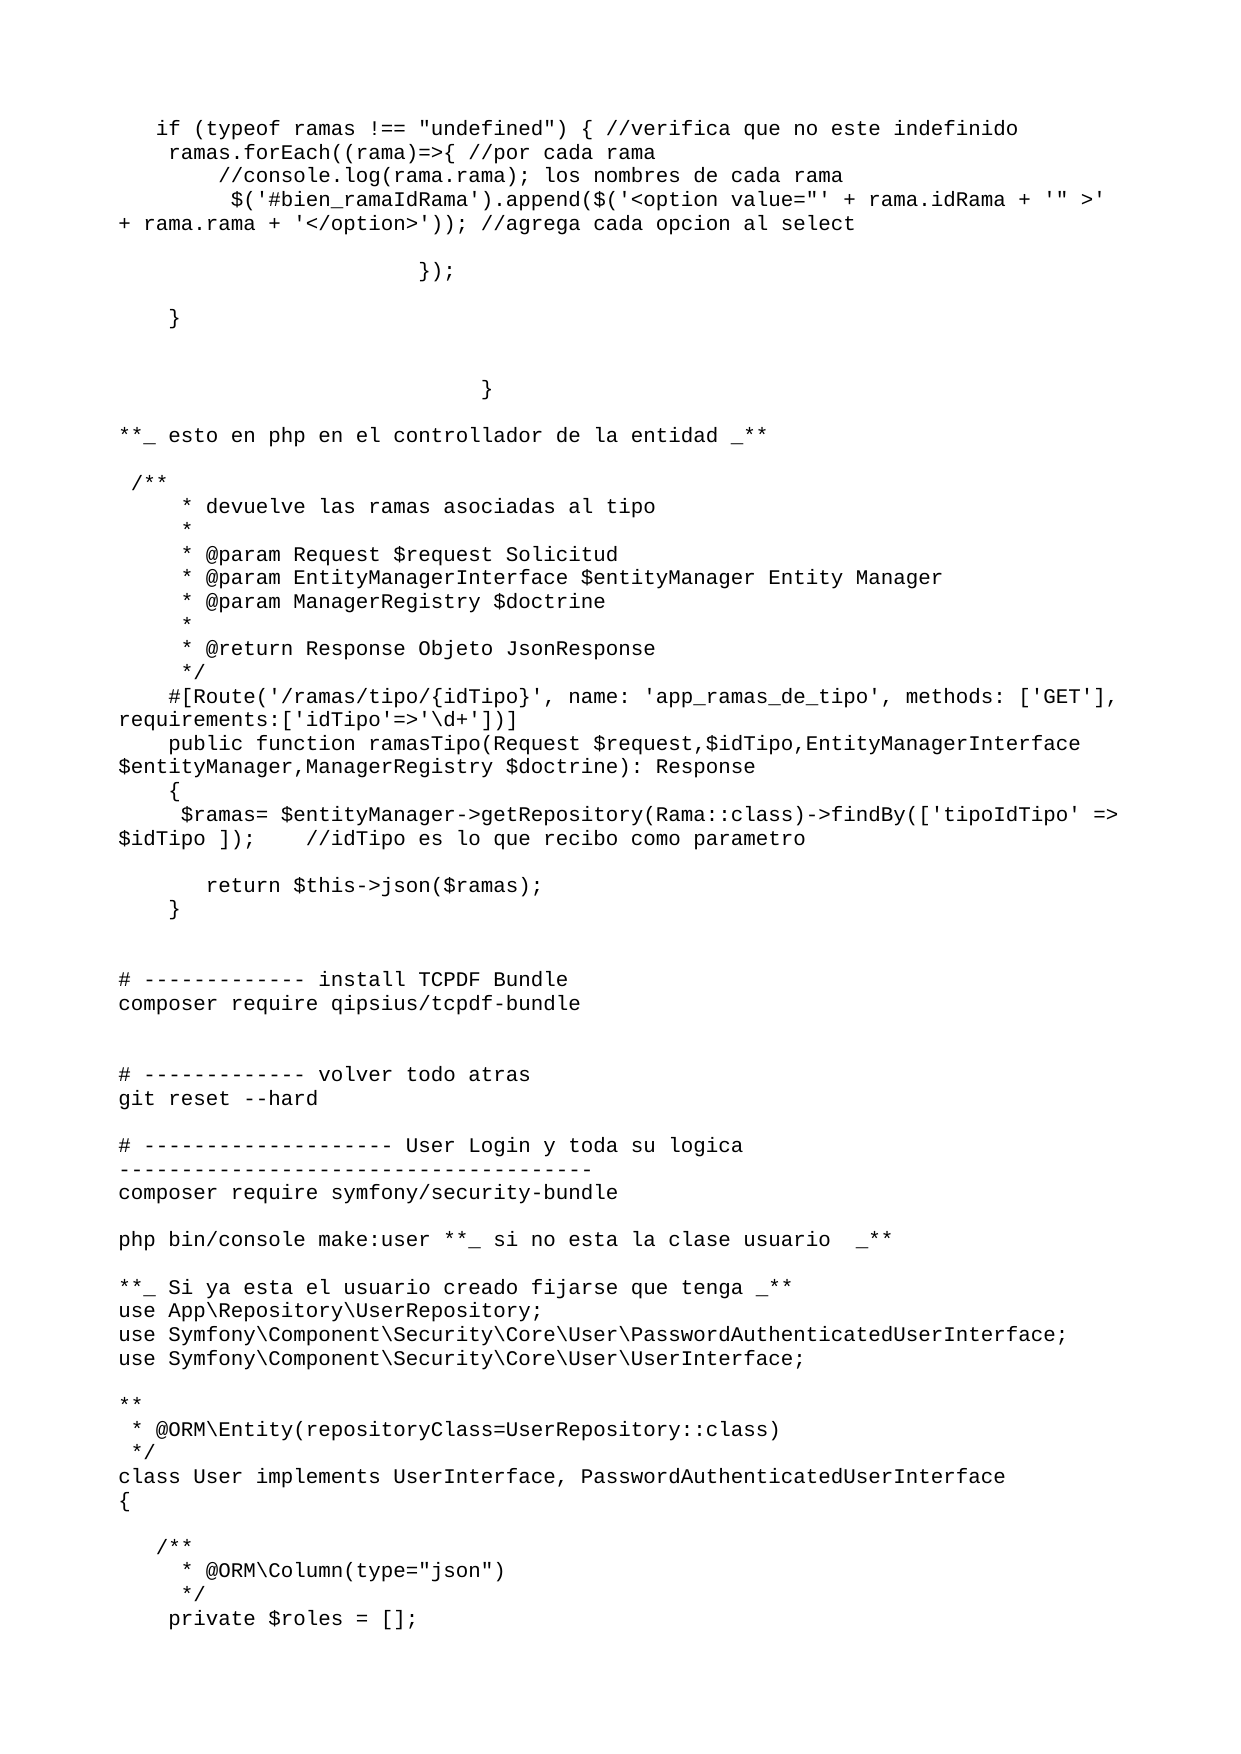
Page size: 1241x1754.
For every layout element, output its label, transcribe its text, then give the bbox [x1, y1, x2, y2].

text } [118, 898, 1122, 922]
text # ------------- install TCPDF Bundle [118, 969, 1122, 993]
text php bin/console make:user **_ si no esta la clase usuario _** [118, 1229, 1122, 1253]
text # -------------------- User Login y toda su logica -------------------------------------- [118, 1135, 1122, 1182]
text ** [118, 1395, 1122, 1419]
text public function ramasTipo(Request $request,$idTipo,EntityManagerInterface $entityManager,ManagerRegistry $doctrine): Response [118, 733, 1122, 780]
text * @param EntityManagerInterface $entityManager Entity Manager [118, 567, 1122, 591]
text composer require symfony/security-bundle [118, 1182, 1122, 1206]
text $ramas= $entityManager->getRepository(Rama::class)->findBy(['tipoIdTipo' => $idTipo ]); //idTipo es lo que recibo como parametro [118, 804, 1122, 851]
text { [118, 780, 1122, 804]
text * [118, 615, 1122, 638]
text class User implements UserInterface, PasswordAuthenticatedUserInterface [118, 1466, 1122, 1489]
text $('#bien_ramaIdRama').append($('<option value="' + rama.idRama + '" >' + rama.rama + '</option>')); //agrega cada opcion al select [118, 189, 1122, 236]
text /** [118, 1537, 1122, 1561]
text * devuelve las ramas asociadas al tipo [118, 496, 1122, 520]
text * @ORM\Column(type="json") [118, 1561, 1122, 1584]
text **_ esto en php en el controllador de la entidad _** [118, 426, 1122, 449]
text **_ Si ya esta el usuario creado fijarse que tenga _** [118, 1277, 1122, 1300]
text #[Route('/ramas/tipo/{idTipo}', name: 'app_ramas_de_tipo', methods: ['GET'], requirements:['idTipo'=>'\d+'])] [118, 686, 1122, 733]
text if (typeof ramas !== "undefined") { //verifica que no este indefinido [118, 118, 1122, 142]
text ramas.forEach((rama)=>{ //por cada rama [118, 142, 1122, 165]
text //console.log(rama.rama); los nombres de cada rama [118, 165, 1122, 189]
text git reset --hard [118, 1088, 1122, 1111]
text * [118, 520, 1122, 544]
text # ------------- volver todo atras [118, 1064, 1122, 1088]
text use Symfony\Component\Security\Core\User\UserInterface; [118, 1348, 1122, 1371]
text } [118, 307, 1122, 331]
text * @param ManagerRegistry $doctrine [118, 591, 1122, 615]
text }); [118, 260, 1122, 284]
text } [118, 378, 1122, 402]
text */ [118, 1584, 1122, 1608]
text use App\Repository\UserRepository; [118, 1300, 1122, 1324]
text private $roles = []; [118, 1608, 1122, 1631]
text * @return Response Objeto JsonResponse [118, 638, 1122, 662]
text * @param Request $request Solicitud [118, 544, 1122, 567]
text * @ORM\Entity(repositoryClass=UserRepository::class) [118, 1419, 1122, 1442]
text return $this->json($ramas); [118, 875, 1122, 898]
text composer require qipsius/tcpdf-bundle [118, 993, 1122, 1017]
text { [118, 1489, 1122, 1513]
text /** [118, 473, 1122, 496]
text */ [118, 662, 1122, 686]
text use Symfony\Component\Security\Core\User\PasswordAuthenticatedUserInterface; [118, 1324, 1122, 1348]
text */ [118, 1442, 1122, 1466]
